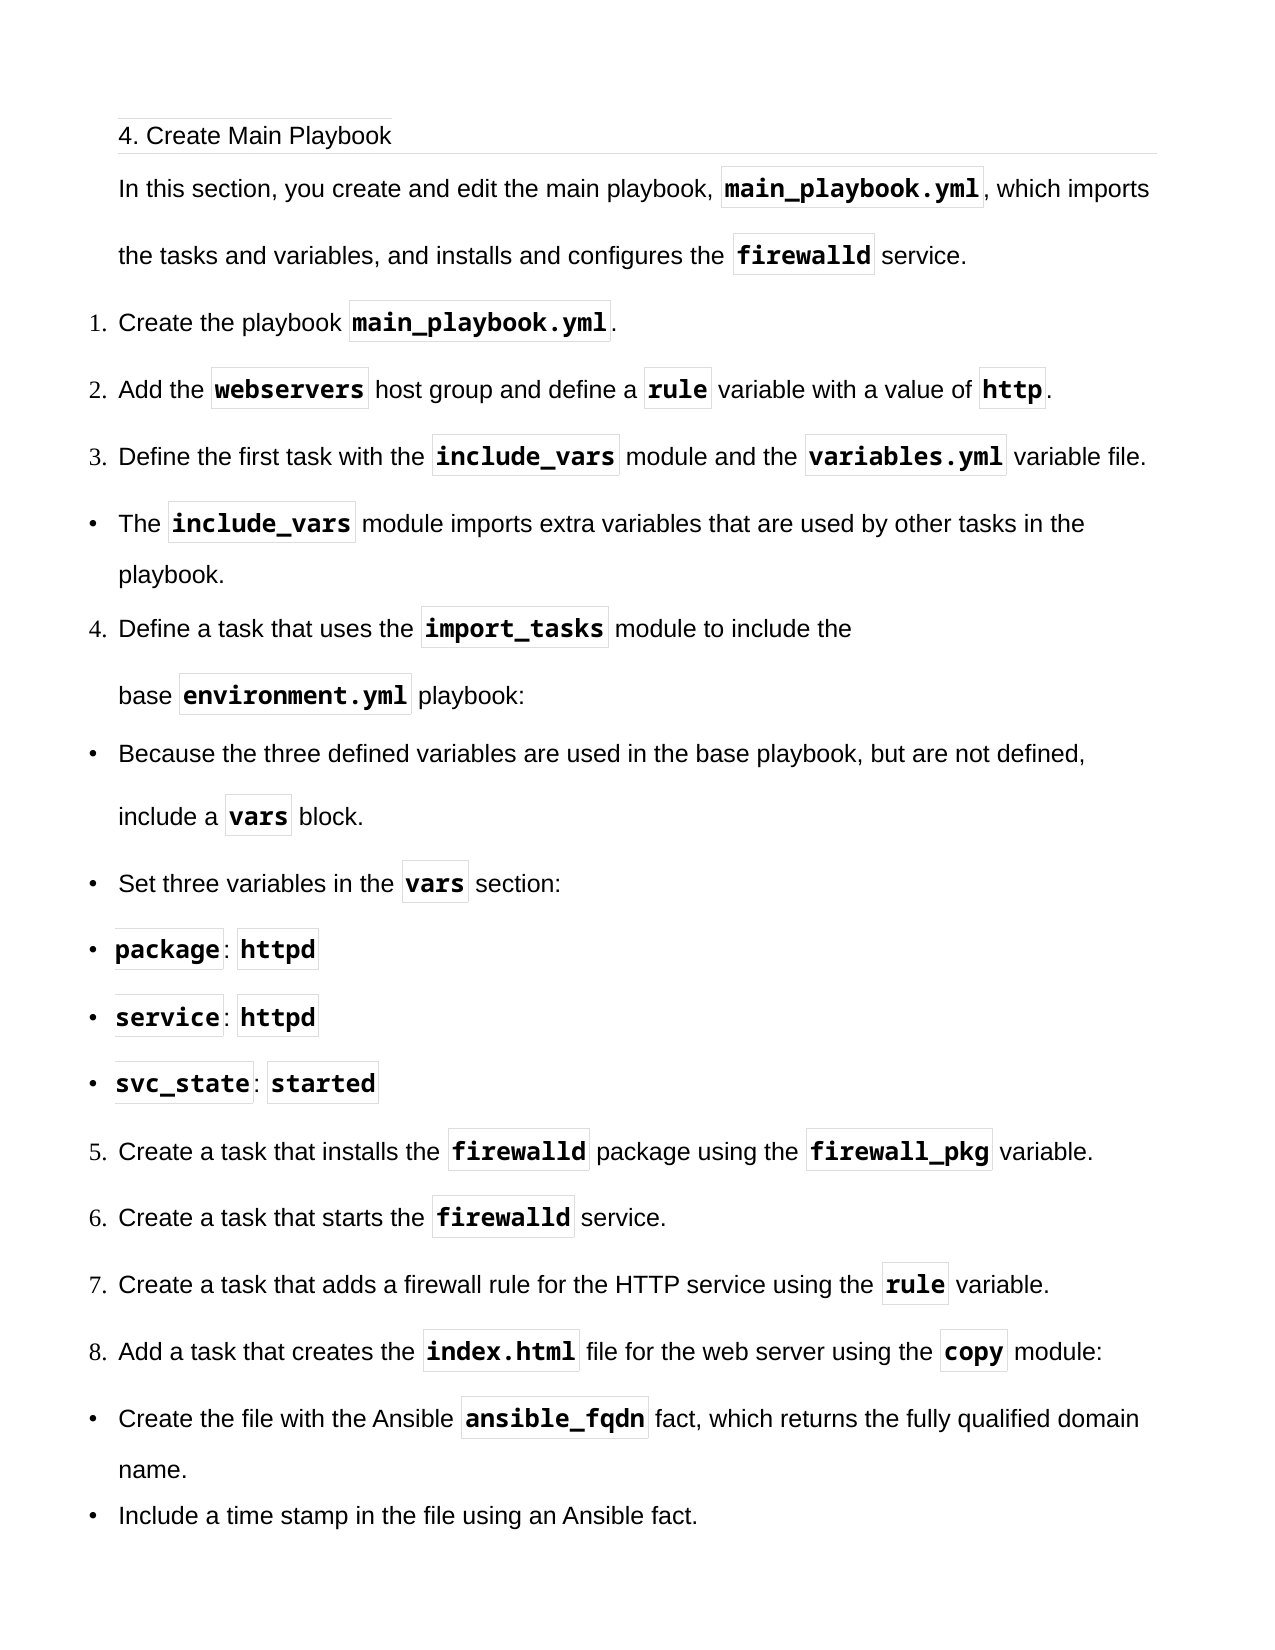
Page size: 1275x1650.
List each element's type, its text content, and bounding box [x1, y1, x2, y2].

list variable file. [1007, 433, 1157, 475]
list package using the [590, 1128, 806, 1170]
list service. [575, 1195, 1157, 1237]
list httpd [238, 995, 318, 1036]
list . [1046, 367, 1157, 408]
list . [611, 299, 1157, 341]
list firewalld [449, 1129, 589, 1170]
list service [118, 995, 223, 1036]
list firewall_pkg [807, 1129, 992, 1170]
list Create a task that adds a firewall rule for the HTTP service using the [118, 1262, 882, 1304]
subtitle 4. Create Main Playbook [118, 118, 1157, 153]
list Create the playbook main_playbook.yml [118, 299, 610, 341]
list variable. [949, 1262, 1157, 1304]
list started [268, 1062, 378, 1103]
list vars [403, 861, 468, 902]
list Include a time stamp in the file using an Ansible fact. [118, 1501, 1157, 1530]
list Define the first task with the include_vars [118, 433, 619, 475]
list section: [469, 860, 1157, 902]
list index.html [424, 1330, 579, 1371]
list firewalld [433, 1196, 574, 1237]
list Add the [118, 367, 211, 408]
list [319, 927, 1157, 969]
list http [980, 368, 1045, 408]
list Create the file with the Ansible ansible_fqdn fact, which returns the fully qualified domain name. [118, 1396, 1157, 1484]
list variable with a value of [712, 367, 979, 408]
list package [118, 929, 223, 969]
list rule [883, 1263, 948, 1304]
list svc_state [118, 1062, 253, 1103]
list Set three variables in the [118, 860, 402, 902]
list file for the web server using the [580, 1329, 940, 1371]
list Define a task that uses the import_tasks module to include the base environment.yml playbook: [118, 606, 1157, 714]
text In this section, you create and edit the main playbook, main_playbook.yml, which imports the tasks and variables, and installs and configures the firewalld service. [118, 166, 1157, 274]
list webservers [212, 368, 368, 408]
list Create a task that installs the [118, 1128, 448, 1170]
list Create a task that starts the [118, 1195, 432, 1237]
list [379, 1061, 1157, 1103]
list [319, 994, 1157, 1036]
list module and the variables.yml [620, 433, 1006, 475]
list host group and define a [369, 367, 644, 408]
list : httpd [224, 927, 318, 969]
list : [224, 994, 237, 1036]
list : [254, 1061, 267, 1103]
list rule [645, 368, 711, 408]
list variable. [993, 1128, 1157, 1170]
list Add a task that creates the [118, 1329, 423, 1371]
list module: [1008, 1329, 1157, 1371]
list copy [941, 1330, 1007, 1371]
list Because the three defined variables are used in the base playbook, but are not defined, include a vars block. [118, 739, 1157, 835]
list The include_vars module imports extra variables that are used by other tasks in the playbook. [118, 501, 1157, 588]
